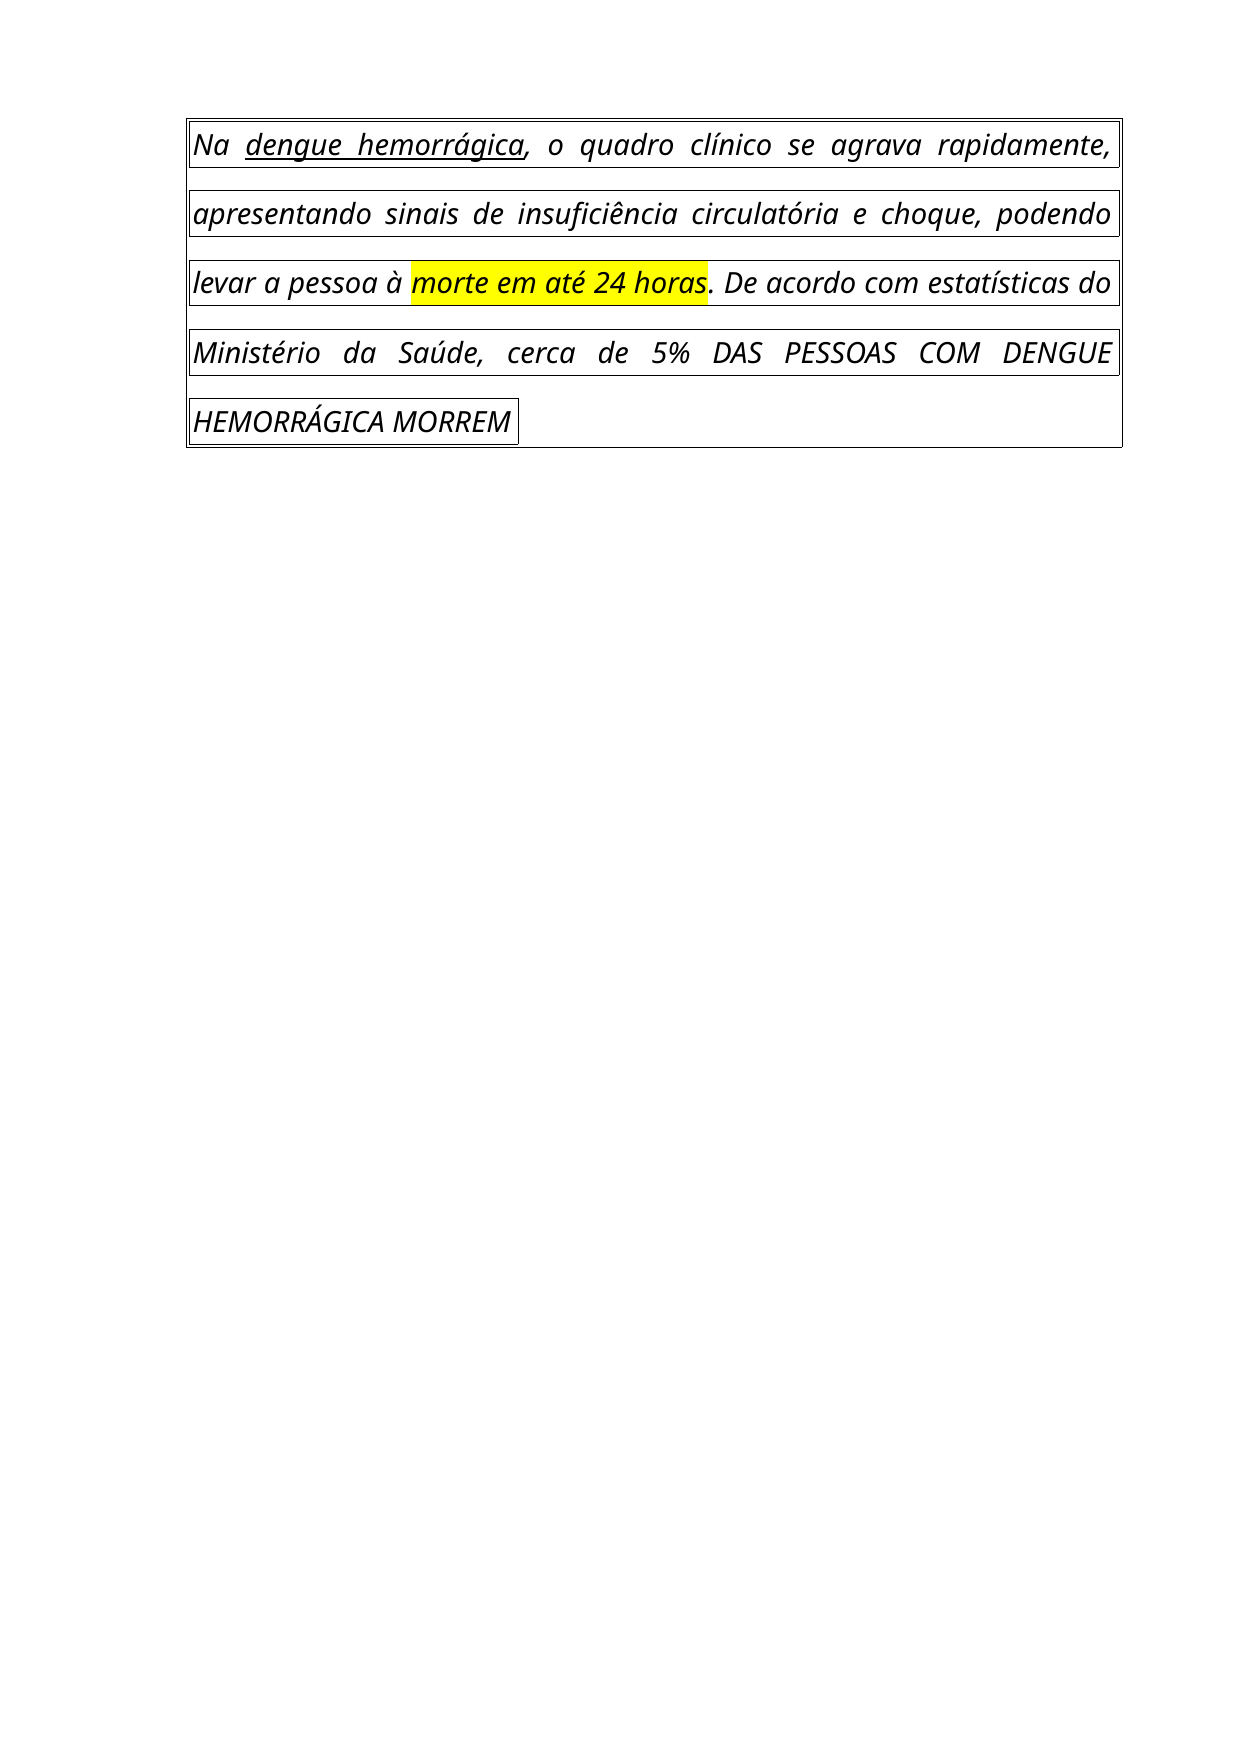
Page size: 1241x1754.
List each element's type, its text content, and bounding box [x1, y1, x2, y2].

text Na dengue hemorrágica, o quadro clínico se agrava rapidamente, apresentando sinais de insuficiência circulatória e choque, podendo levar a pessoa à morte em até 24 horas. De acordo com estatísticas do Ministério da Saúde, cerca de 5% DAS PESSOAS COM DENGUE HEMORRÁGICA MORREM [187, 119, 1122, 447]
